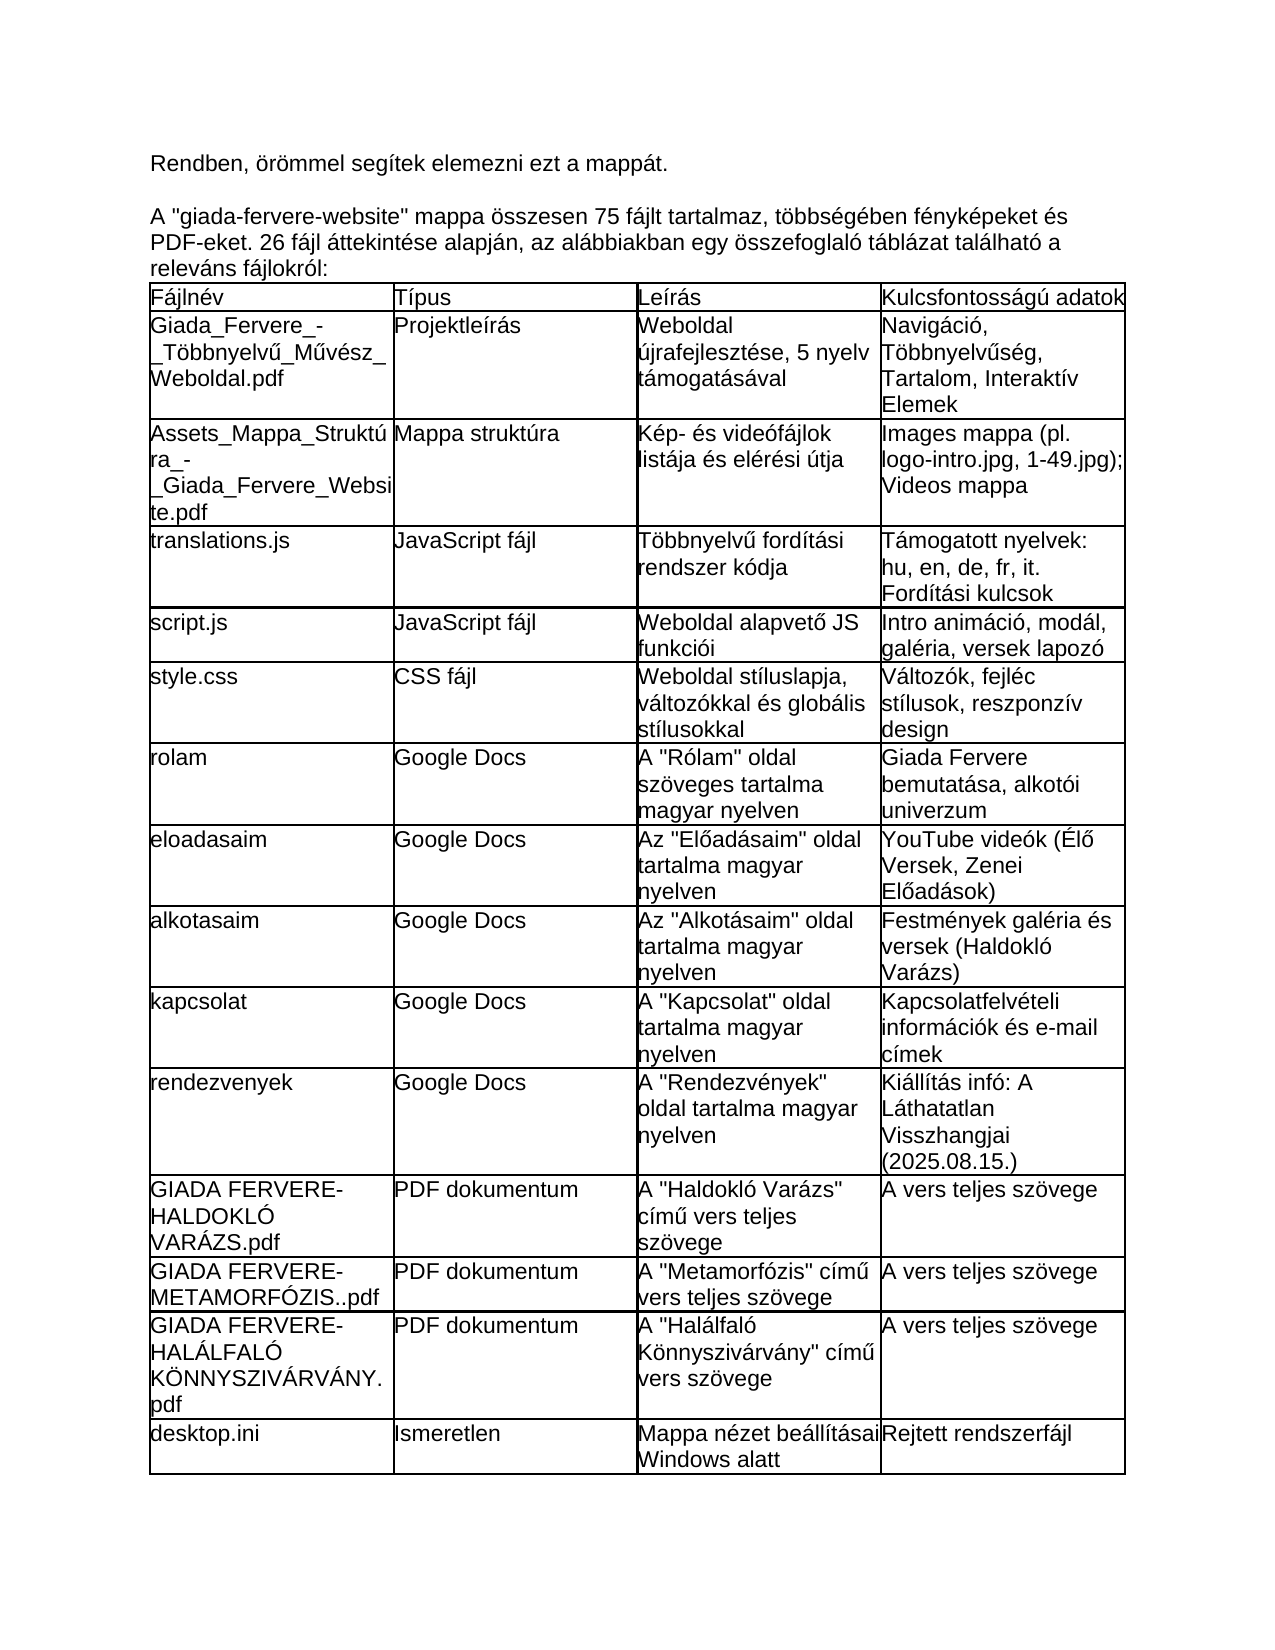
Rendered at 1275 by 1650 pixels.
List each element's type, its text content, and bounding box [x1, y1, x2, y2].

table_cell Kép- és videófájlok listája és elérési útja [639, 420, 880, 525]
table_cell Az "Alkotásaim" oldal tartalma magyar nyelven [639, 907, 880, 986]
table_cell A vers teljes szövege [882, 1176, 1124, 1256]
table_cell Mappa struktúra [395, 420, 636, 525]
table_cell style.css [151, 663, 393, 742]
table_cell translations.js [151, 527, 393, 606]
table_cell YouTube videók (Élő Versek, Zenei Előadások) [882, 826, 1124, 904]
table_cell Giada_Fervere_-_Többnyelvű_Művész_Weboldal.pdf [151, 312, 393, 418]
table_cell alkotasaim [151, 907, 393, 986]
table_cell Images mappa (pl. logo-intro.jpg, 1-49.jpg); Videos mappa [882, 420, 1124, 525]
table_cell Navigáció, Többnyelvűség, Tartalom, Interaktív Elemek [882, 312, 1124, 418]
table_cell Ismeretlen [395, 1420, 636, 1473]
table_cell Változók, fejléc stílusok, reszponzív design [882, 663, 1124, 742]
table_cell Google Docs [395, 1069, 636, 1174]
table_cell Google Docs [395, 826, 636, 904]
table_cell Weboldal stíluslapja, változókkal és globális stílusokkal [639, 663, 880, 742]
table_cell Weboldal alapvető JS funkciói [639, 609, 880, 661]
table_cell Weboldal újrafejlesztése, 5 nyelv támogatásával [639, 312, 880, 418]
table_cell A "Kapcsolat" oldal tartalma magyar nyelven [639, 988, 880, 1067]
table_cell Kiállítás infó: A Láthatatlan Visszhangjai (2025.08.15.) [882, 1069, 1124, 1174]
table_cell desktop.ini [151, 1420, 393, 1473]
table_cell rolam [151, 744, 393, 823]
table_cell A "Haldokló Varázs" című vers teljes szövege [639, 1176, 880, 1256]
table_cell Intro animáció, modál, galéria, versek lapozó [882, 609, 1124, 661]
table_header Kulcsfontosságú adatok [882, 284, 1124, 310]
table_cell Giada Fervere bemutatása, alkotói univerzum [882, 744, 1124, 823]
table_cell Assets_Mappa_Struktúra_-_Giada_Fervere_Website.pdf [151, 420, 393, 525]
table_cell PDF dokumentum [395, 1176, 636, 1256]
table_header Fájlnév [151, 284, 393, 310]
table_cell kapcsolat [151, 988, 393, 1067]
table_cell JavaScript fájl [395, 609, 636, 661]
text Rendben, örömmel segítek elemezni ezt a mappát. [150, 150, 1125, 176]
table_cell Az "Előadásaim" oldal tartalma magyar nyelven [639, 826, 880, 904]
table_cell Kapcsolatfelvételi információk és e-mail címek [882, 988, 1124, 1067]
table_cell GIADA FERVERE-HALÁLFALÓ KÖNNYSZIVÁRVÁNY.pdf [151, 1313, 393, 1418]
table_cell A vers teljes szövege [882, 1313, 1124, 1418]
table_cell A "Metamorfózis" című vers teljes szövege [639, 1258, 880, 1310]
table_cell PDF dokumentum [395, 1313, 636, 1418]
table_cell Google Docs [395, 744, 636, 823]
table_header Leírás [639, 284, 880, 310]
table_cell rendezvenyek [151, 1069, 393, 1174]
table_cell JavaScript fájl [395, 527, 636, 606]
table_cell Google Docs [395, 988, 636, 1067]
table_cell A "Rendezvények" oldal tartalma magyar nyelven [639, 1069, 880, 1174]
table_cell Festmények galéria és versek (Haldokló Varázs) [882, 907, 1124, 986]
table_cell Google Docs [395, 907, 636, 986]
table_cell eloadasaim [151, 826, 393, 904]
table_cell A "Halálfaló Könnyszivárvány" című vers szövege [639, 1313, 880, 1418]
table_cell Projektleírás [395, 312, 636, 418]
table_cell GIADA FERVERE- METAMORFÓZIS..pdf [151, 1258, 393, 1310]
table_cell A "Rólam" oldal szöveges tartalma magyar nyelven [639, 744, 880, 823]
table_cell A vers teljes szövege [882, 1258, 1124, 1310]
table_cell Mappa nézet beállításai Windows alatt [639, 1420, 880, 1473]
table_cell script.js [151, 609, 393, 661]
table_cell Többnyelvű fordítási rendszer kódja [639, 527, 880, 606]
table_header Típus [395, 284, 636, 310]
table_cell CSS fájl [395, 663, 636, 742]
table_cell Rejtett rendszerfájl [882, 1420, 1124, 1473]
table_cell PDF dokumentum [395, 1258, 636, 1310]
table_cell GIADA FERVERE- HALDOKLÓ VARÁZS.pdf [151, 1176, 393, 1256]
table_cell Támogatott nyelvek: hu, en, de, fr, it. Fordítási kulcsok [882, 527, 1124, 606]
text A "giada-fervere-website" mappa összesen 75 fájlt tartalmaz, többségében fényképeket és PDF-eket. 26 fájl áttekintése alapján, az alábbiakban egy összefoglaló táblázat található a releváns fájlokról: [150, 203, 1125, 282]
